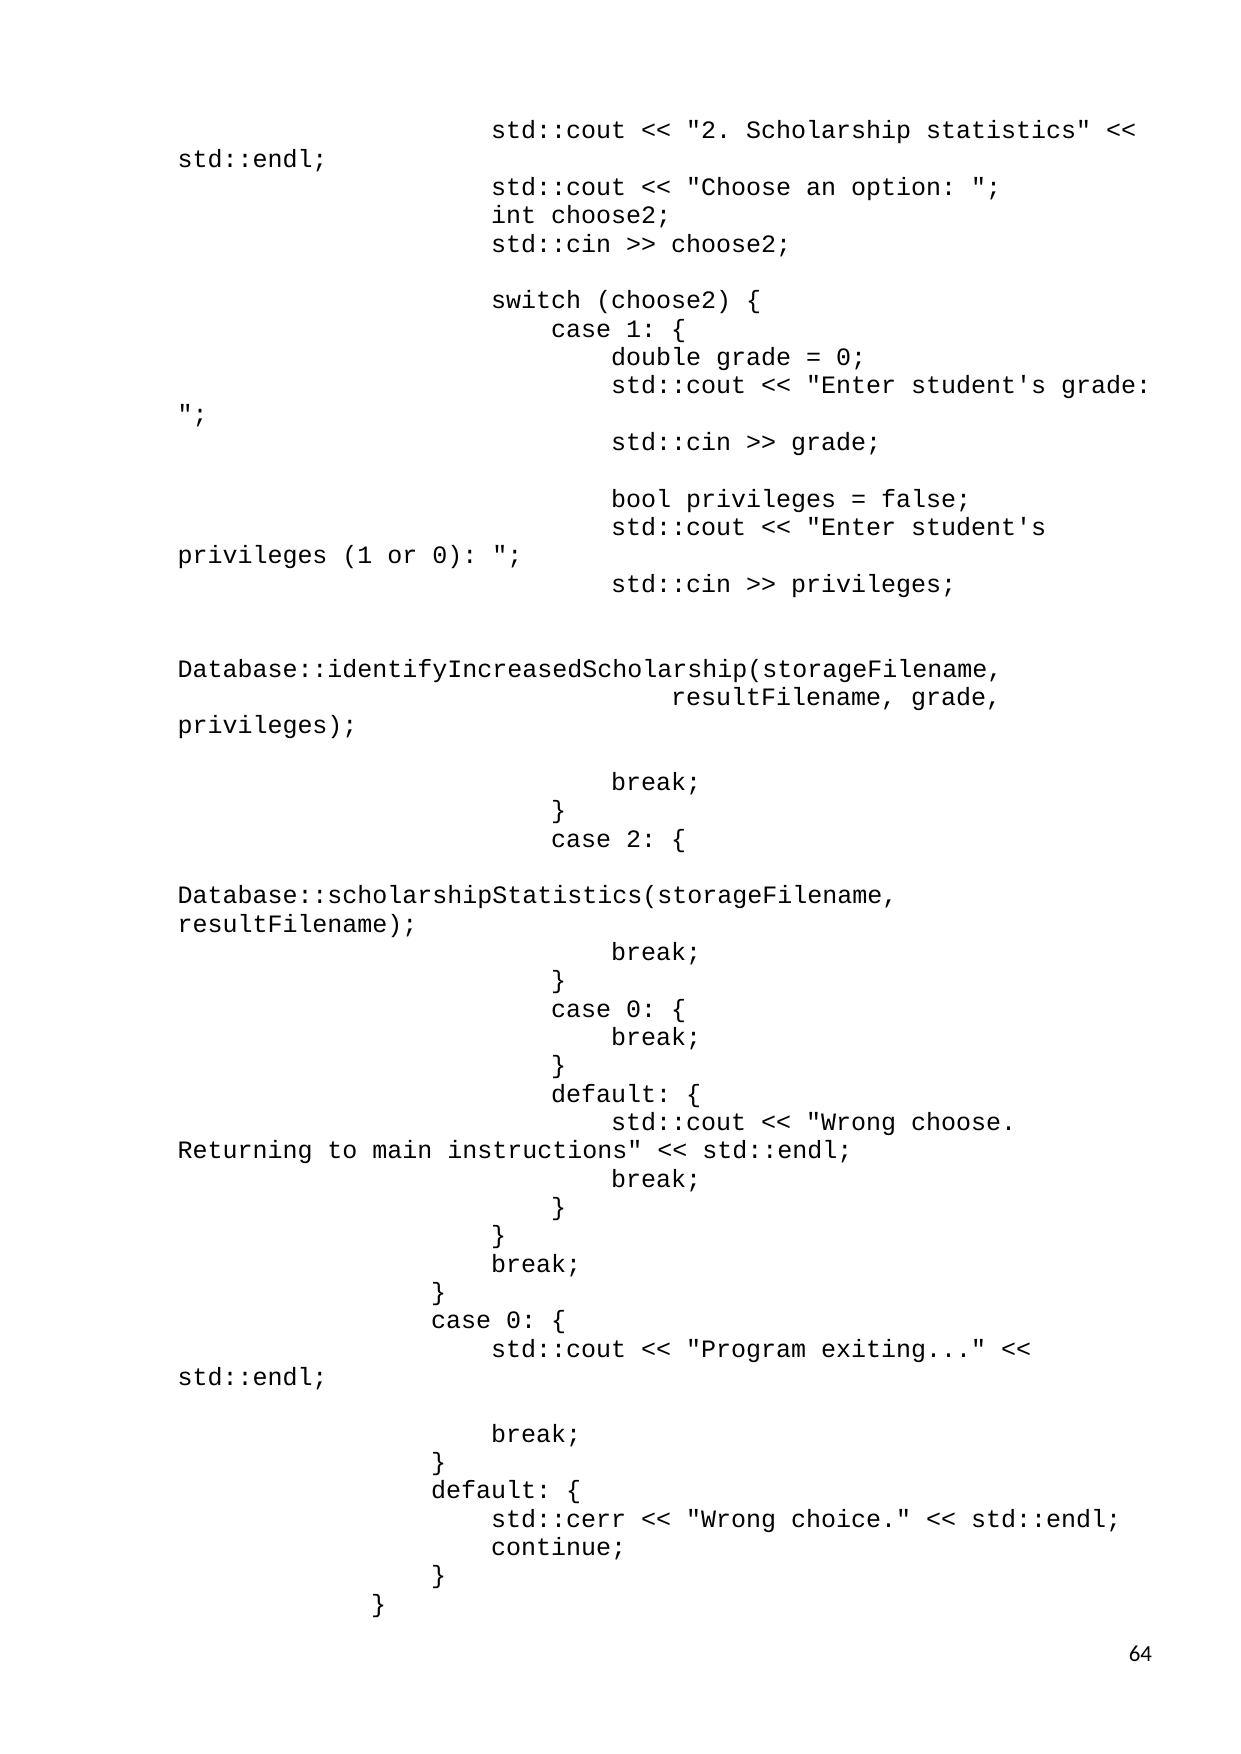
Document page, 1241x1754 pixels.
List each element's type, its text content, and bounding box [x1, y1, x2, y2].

text std::cout << "Choose an option: "; [177, 175, 1152, 203]
text break; [177, 1251, 1152, 1280]
text Database::identifyIncreasedScholarship(storageFilename, [177, 628, 1152, 685]
text case 0: { [177, 996, 1152, 1025]
text std::cout << "Program exiting..." << std::endl; [177, 1336, 1152, 1393]
text break; [177, 1025, 1152, 1053]
text int choose2; [177, 203, 1152, 231]
text case 0: { [177, 1308, 1152, 1336]
text case 1: { [177, 316, 1152, 345]
text } [177, 1280, 1152, 1308]
text std::cout << "Enter student's privileges (1 or 0): "; [177, 515, 1152, 571]
text } [177, 1223, 1152, 1251]
text break; [177, 940, 1152, 968]
text std::cout << "Wrong choose. Returning to main instructions" << std::endl; [177, 1110, 1152, 1166]
text break; [177, 770, 1152, 798]
text break; [177, 1421, 1152, 1450]
text Database::scholarshipStatistics(storageFilename, resultFilename); [177, 855, 1152, 940]
text } [177, 1563, 1152, 1591]
text continue; [177, 1535, 1152, 1563]
text std::cin >> grade; [177, 430, 1152, 458]
text std::cerr << "Wrong choice." << std::endl; [177, 1506, 1152, 1535]
text std::cin >> privileges; [177, 571, 1152, 600]
text } [177, 1053, 1152, 1081]
text } [177, 1591, 1152, 1620]
text double grade = 0; [177, 345, 1152, 373]
text std::cin >> choose2; [177, 231, 1152, 260]
text default: { [177, 1081, 1152, 1110]
text default: { [177, 1478, 1152, 1506]
text switch (choose2) { [177, 288, 1152, 316]
text case 2: { [177, 826, 1152, 855]
text } [177, 968, 1152, 996]
text break; [177, 1166, 1152, 1195]
text bool privileges = false; [177, 486, 1152, 515]
text resultFilename, grade, privileges); [177, 685, 1152, 741]
text } [177, 1195, 1152, 1223]
text } [177, 1450, 1152, 1478]
text std::cout << "2. Scholarship statistics" << std::endl; [177, 118, 1152, 175]
text std::cout << "Enter student's grade: "; [177, 373, 1152, 430]
text } [177, 798, 1152, 826]
